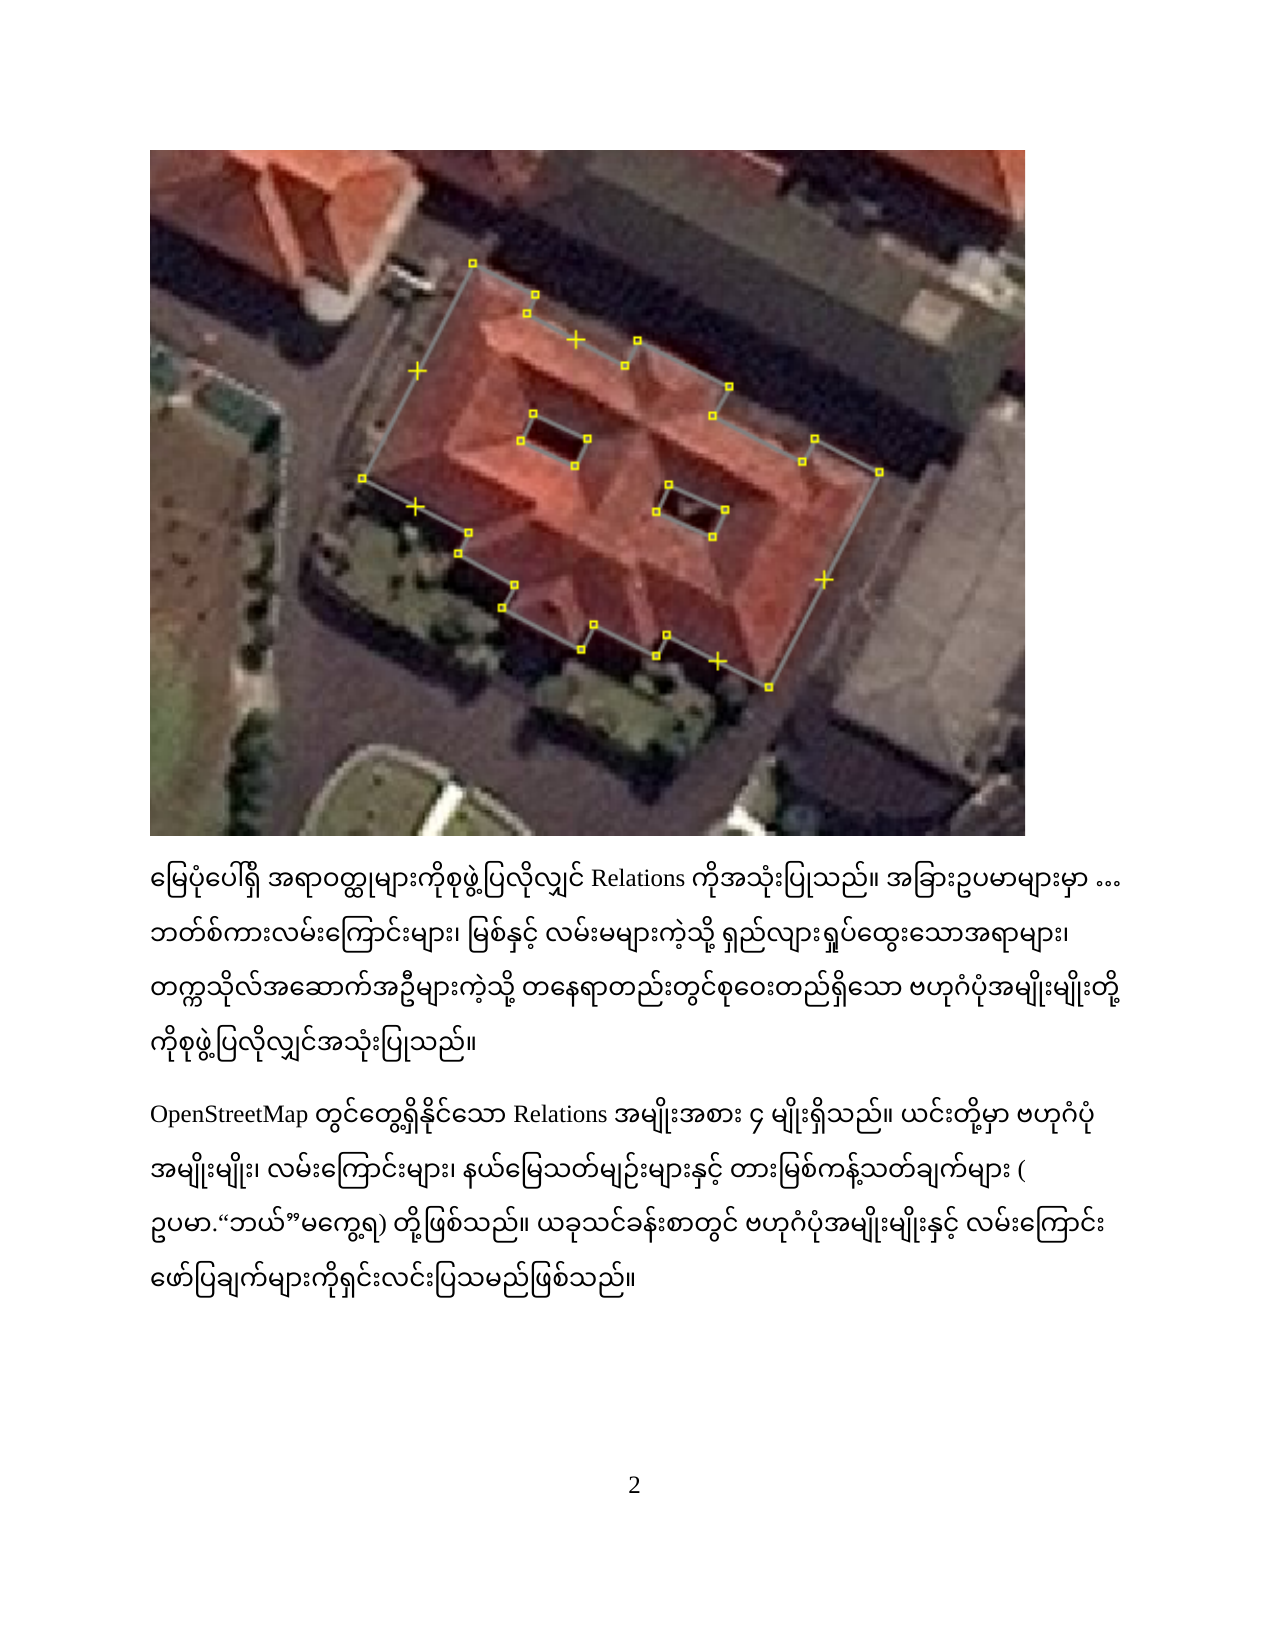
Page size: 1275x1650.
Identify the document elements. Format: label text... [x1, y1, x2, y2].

text OpenStreetMap တွင်တွေ့ရှိနိုင်သော Relations အမျိုးအစား ၄ မျိုးရှိသည်။ ယင်းတို့မှာ ဗဟုဂံပုံအမျိုးမျိုး၊ လမ်းကြောင်းများ၊ နယ်မြေသတ်မျဉ်းများနှင့် တားမြစ်ကန့်သတ်ချက်များ ( ဥပမာ.“ဘယ်”မကွေ့ရ) တို့ဖြစ်သည်။ ယခုသင်ခန်းစာတွင် ဗဟုဂံပုံအမျိုးမျိုးနှင့် လမ်းကြောင်းဖော်ပြချက်များကိုရှင်းလင်းပြသမည်ဖြစ်သည်။ [150, 1089, 1125, 1308]
text မြေပုံပေါ်ရှိ အရာဝတ္ထုများကိုစုဖွဲ့ပြလိုလျှင် Relations ကိုအသုံးပြုသည်။ အခြားဥပမာများမှာ … ဘတ်စ်ကားလမ်းကြောင်းများ၊ မြစ်နှင့် လမ်းမများကဲ့သို့ ရှည်လျားရှုပ်ထွေးသောအရာများ၊ တက္ကသိုလ်အဆောက်အဦများကဲ့သို့ တနေရာတည်းတွင်စုဝေးတည်ရှိသော ဗဟုဂံပုံအမျိုးမျိုးတို့ကိုစုဖွဲ့ပြလိုလျှင်အသုံးပြုသည်။ [150, 853, 1125, 1072]
picture [150, 150, 1025, 836]
